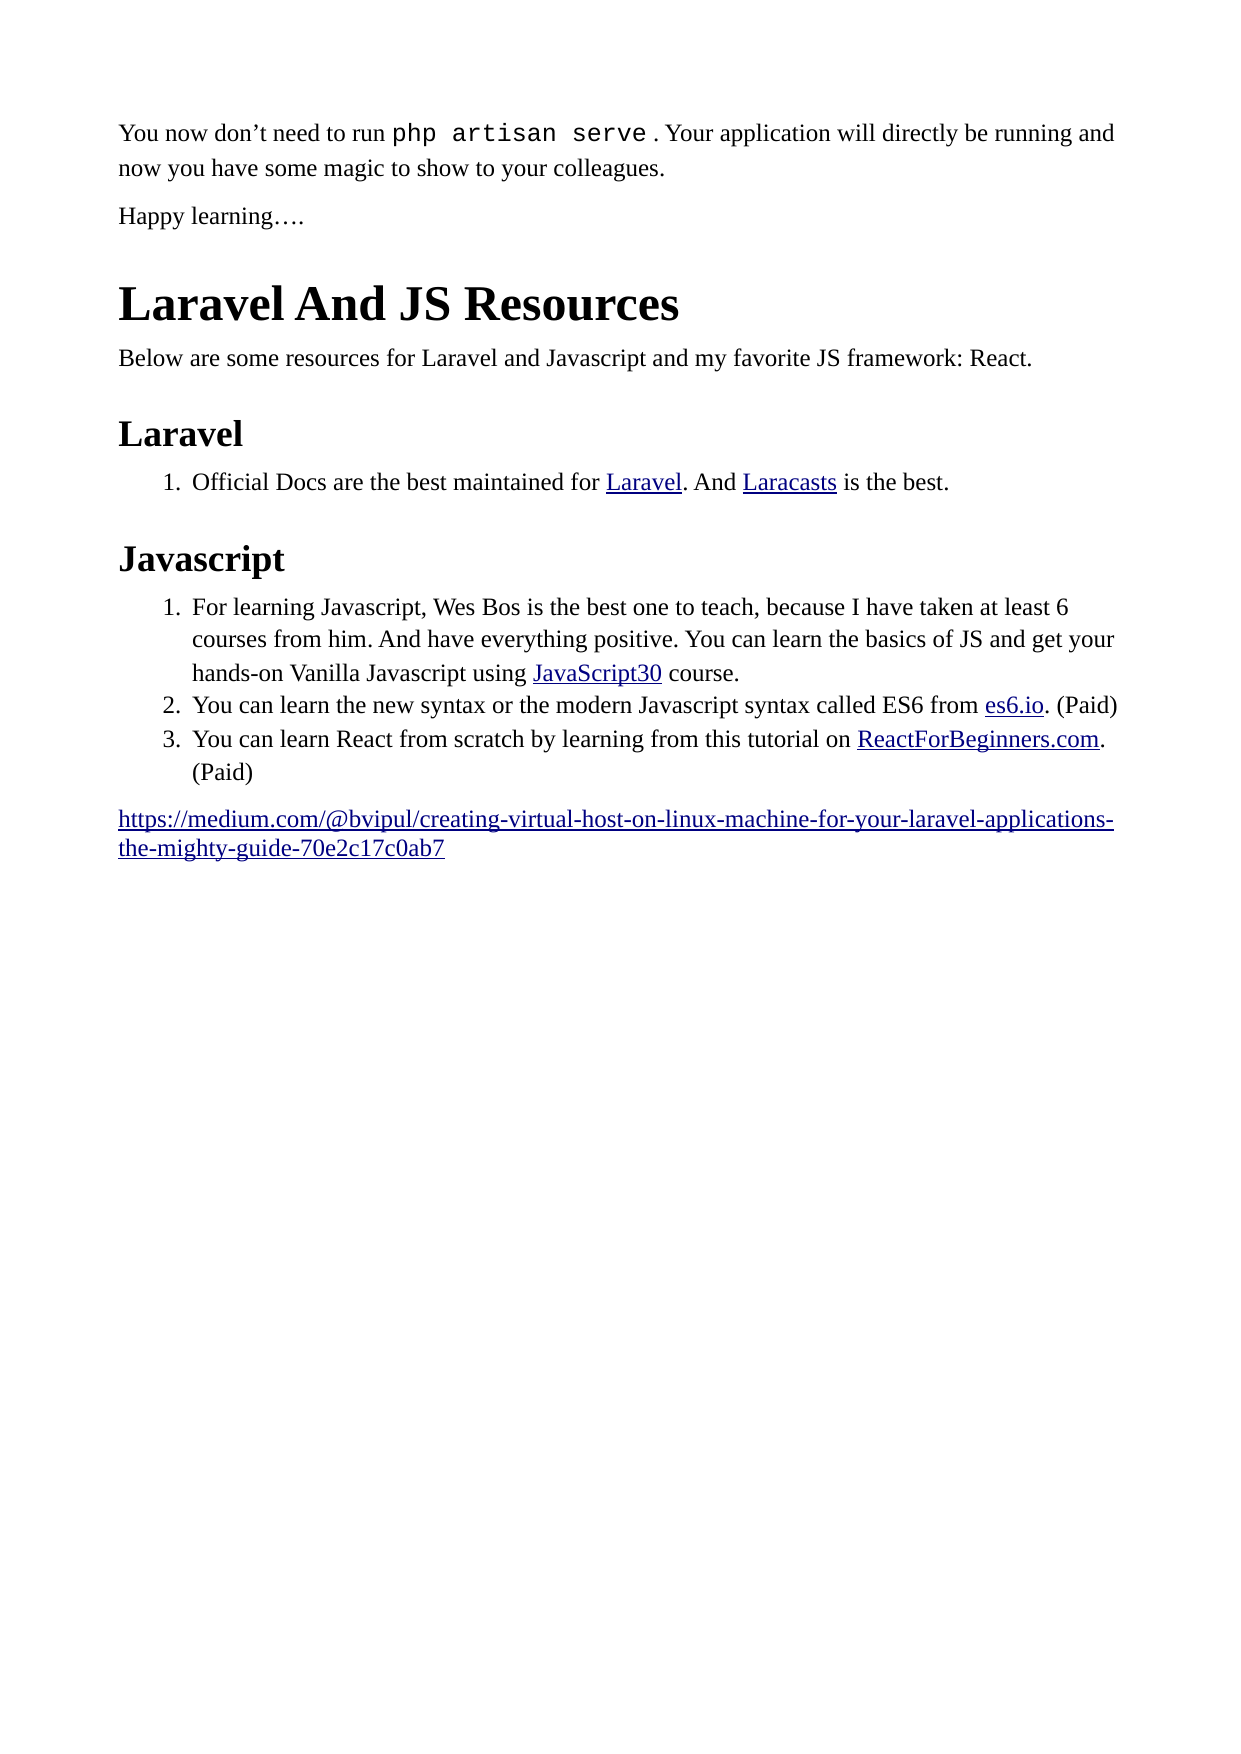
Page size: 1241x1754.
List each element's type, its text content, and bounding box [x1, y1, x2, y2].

list Official Docs are the best maintained for Laravel. And Laracasts is the best. [162, 467, 1122, 496]
list You can learn the new syntax or the modern Javascript syntax called ES6 from es6.io. (Paid) [162, 691, 1122, 719]
list For learning Javascript, Wes Bos is the best one to teach, because I have taken at least 6 courses from him. And have everything positive. You can learn the basics of JS and get your hands-on Vanilla Javascript using JavaScript30 course. [162, 592, 1122, 686]
subtitle Laravel And JS Resources [118, 273, 1122, 331]
text https://medium.com/@bvipul/creating-virtual-host-on-linux-machine-for-your-laravel-applications-the-mighty-guide-70e2c17c0ab7 [118, 804, 1122, 862]
list You can learn React from scratch by learning from this tutorial on ReactForBeginners.com. (Paid) [162, 724, 1122, 785]
text Below are some resources for Laravel and Javascript and my favorite JS framework: React. [118, 343, 1122, 372]
text Happy learning…. [118, 201, 1122, 229]
text You now don’t need to run php artisan serve . Your application will directly be running and now you have some magic to show to your colleagues. [118, 118, 1122, 182]
subtitle Javascript [118, 536, 1122, 579]
subtitle Laravel [118, 412, 1122, 455]
